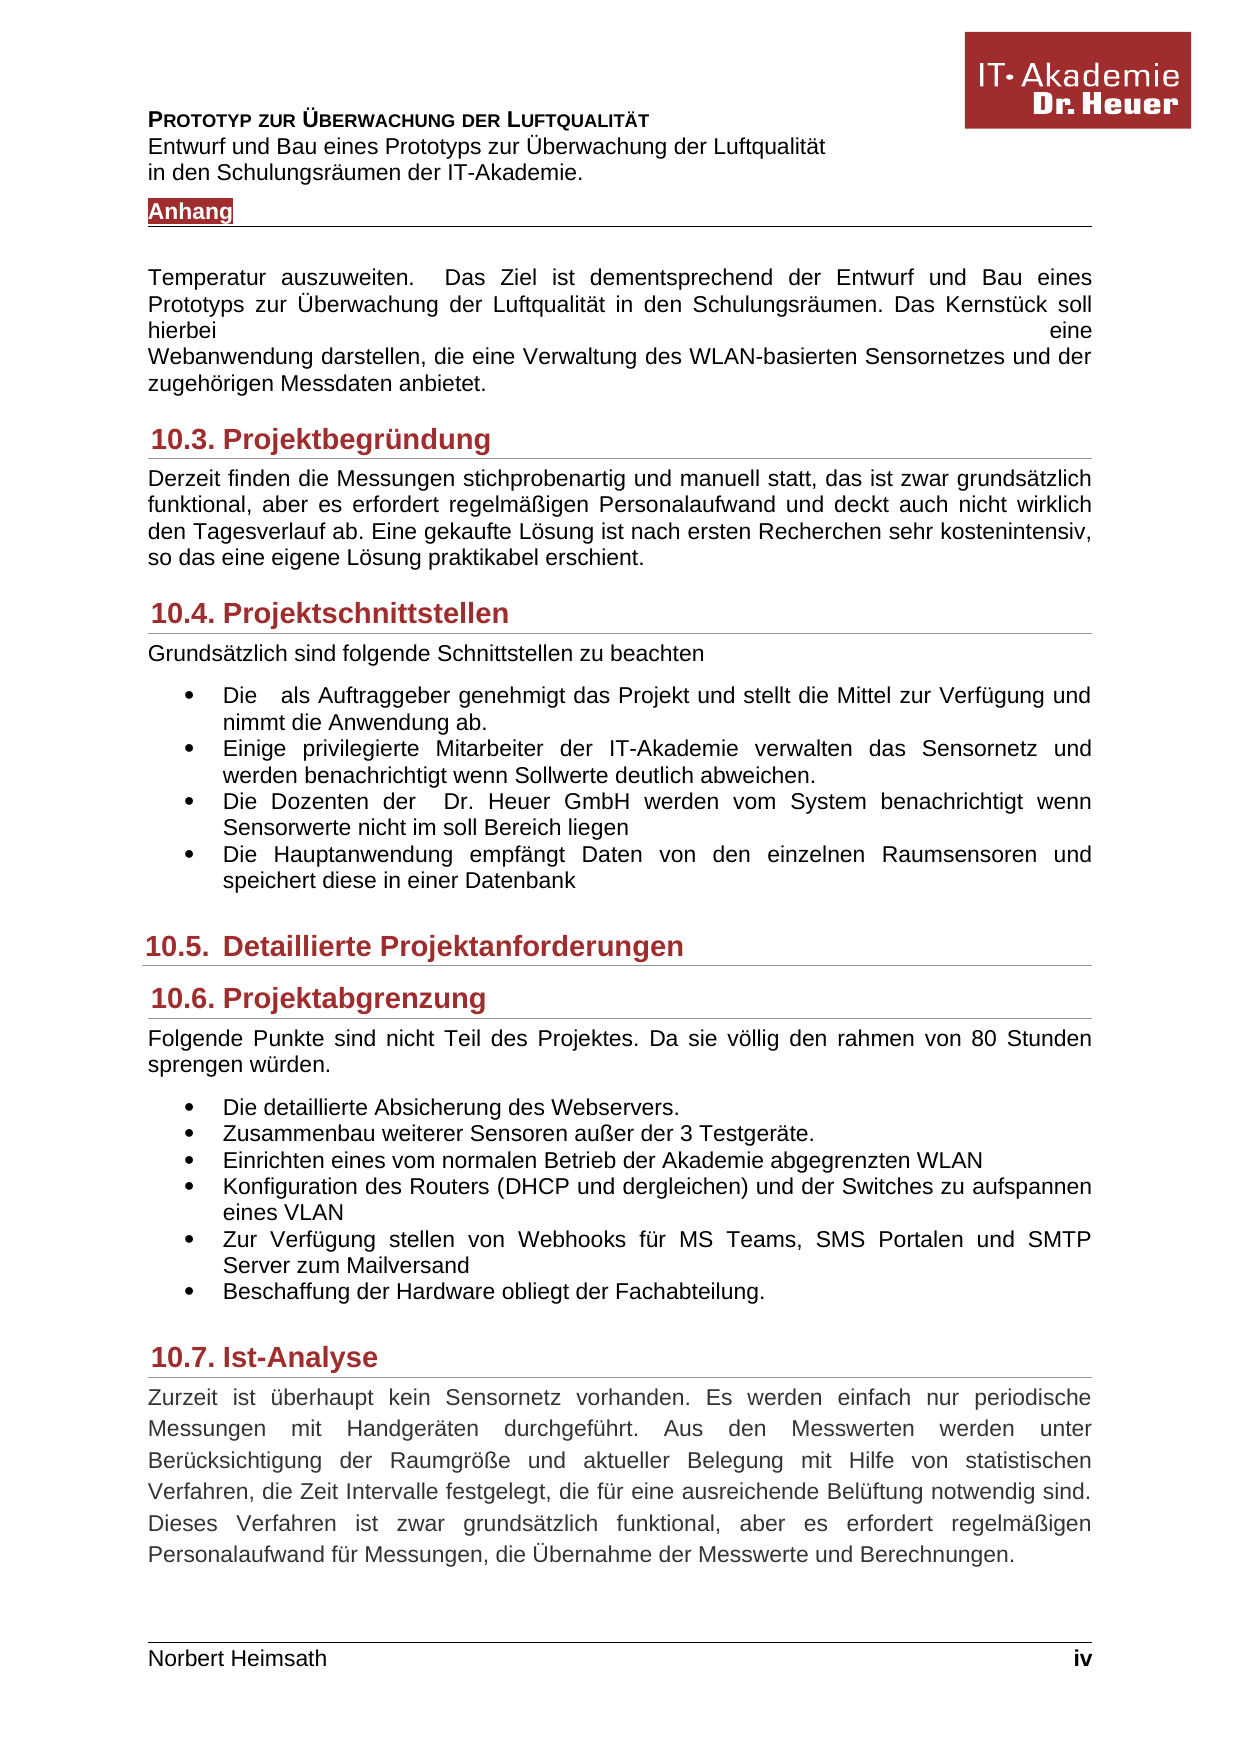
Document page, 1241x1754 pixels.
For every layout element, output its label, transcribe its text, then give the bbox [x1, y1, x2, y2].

subtitle Ist-Analyse [148, 1337, 1092, 1377]
list Die Dozenten der Dr. Heuer GmbH werden vom System benachrichtigt wenn Sensorwerte nicht im soll Bereich liegen [185, 788, 1092, 841]
list Zur Verfügung stellen von Webhooks für MS Teams, SMS Portalen und SMTP Server zum Mailversand [185, 1226, 1092, 1278]
list Zusammenbau weiterer Sensoren außer der 3 Testgeräte. [185, 1120, 1092, 1147]
subtitle Projektbegründung [148, 419, 1092, 458]
list Konfiguration des Routers (DHCP und dergleichen) und der Switches zu aufspannen eines VLAN [185, 1173, 1092, 1226]
list Die detaillierte Absicherung des Webservers. [185, 1094, 1092, 1120]
list Die Hauptanwendung empfängt Daten von den einzelnen Raumsensoren und speichert diese in einer Datenbank [185, 841, 1092, 893]
list Einrichten eines vom normalen Betrieb der Akademie abgegrenzten WLAN [185, 1147, 1092, 1173]
text Grundsätzlich sind folgende Schnittstellen zu beachten [148, 639, 1092, 666]
text Temperatur auszuweiten. Das Ziel ist dementsprechend der Entwurf und Bau eines Prototyps zur Überwachung der Luftqualität in den Schulungsräumen. Das Kernstück soll hierbei eine Webanwendung darstellen, die eine Verwaltung des WLAN-basierten Sensornetzes und der zugehörigen Messdaten anbietet. [148, 264, 1092, 396]
text Folgende Punkte sind nicht Teil des Projektes. Da sie völlig den rahmen von 80 Stunden sprengen würden. [148, 1024, 1092, 1077]
subtitle Detaillierte Projektanforderungen [142, 926, 1092, 965]
text Zurzeit ist überhaupt kein Sensornetz vorhanden. Es werden einfach nur periodische Messungen mit Handgeräten durchgeführt. Aus den Messwerten werden unter Berücksichtigung der Raumgröße und aktueller Belegung mit Hilfe von statistischen Verfahren, die Zeit Intervalle festgelegt, die für eine ausreichende Belüftung notwendig sind. Dieses Verfahren ist zwar grundsätzlich funktional, aber es erfordert regelmäßigen Personalaufwand für Messungen, die Übernahme der Messwerte und Berechnungen. [148, 1383, 1092, 1568]
subtitle Projektabgrenzung [148, 978, 1092, 1018]
text Derzeit finden die Messungen stichprobenartig und manuell statt, das ist zwar grundsätzlich funktional, aber es erfordert regelmäßigen Personalaufwand und deckt auch nicht wirklich den Tagesverlauf ab. Eine gekaufte Lösung ist nach ersten Recherchen sehr kostenintensiv, so das eine eigene Lösung praktikabel erschient. [148, 465, 1092, 570]
list Einige privilegierte Mitarbeiter der IT-Akademie verwalten das Sensornetz und werden benachrichtigt wenn Sollwerte deutlich abweichen. [185, 735, 1092, 788]
subtitle Projektschnittstellen [148, 593, 1092, 633]
list Die als Auftraggeber genehmigt das Projekt und stellt die Mittel zur Verfügung und nimmt die Anwendung ab. [185, 682, 1092, 735]
list Beschaffung der Hardware obliegt der Fachabteilung. [185, 1278, 1092, 1305]
